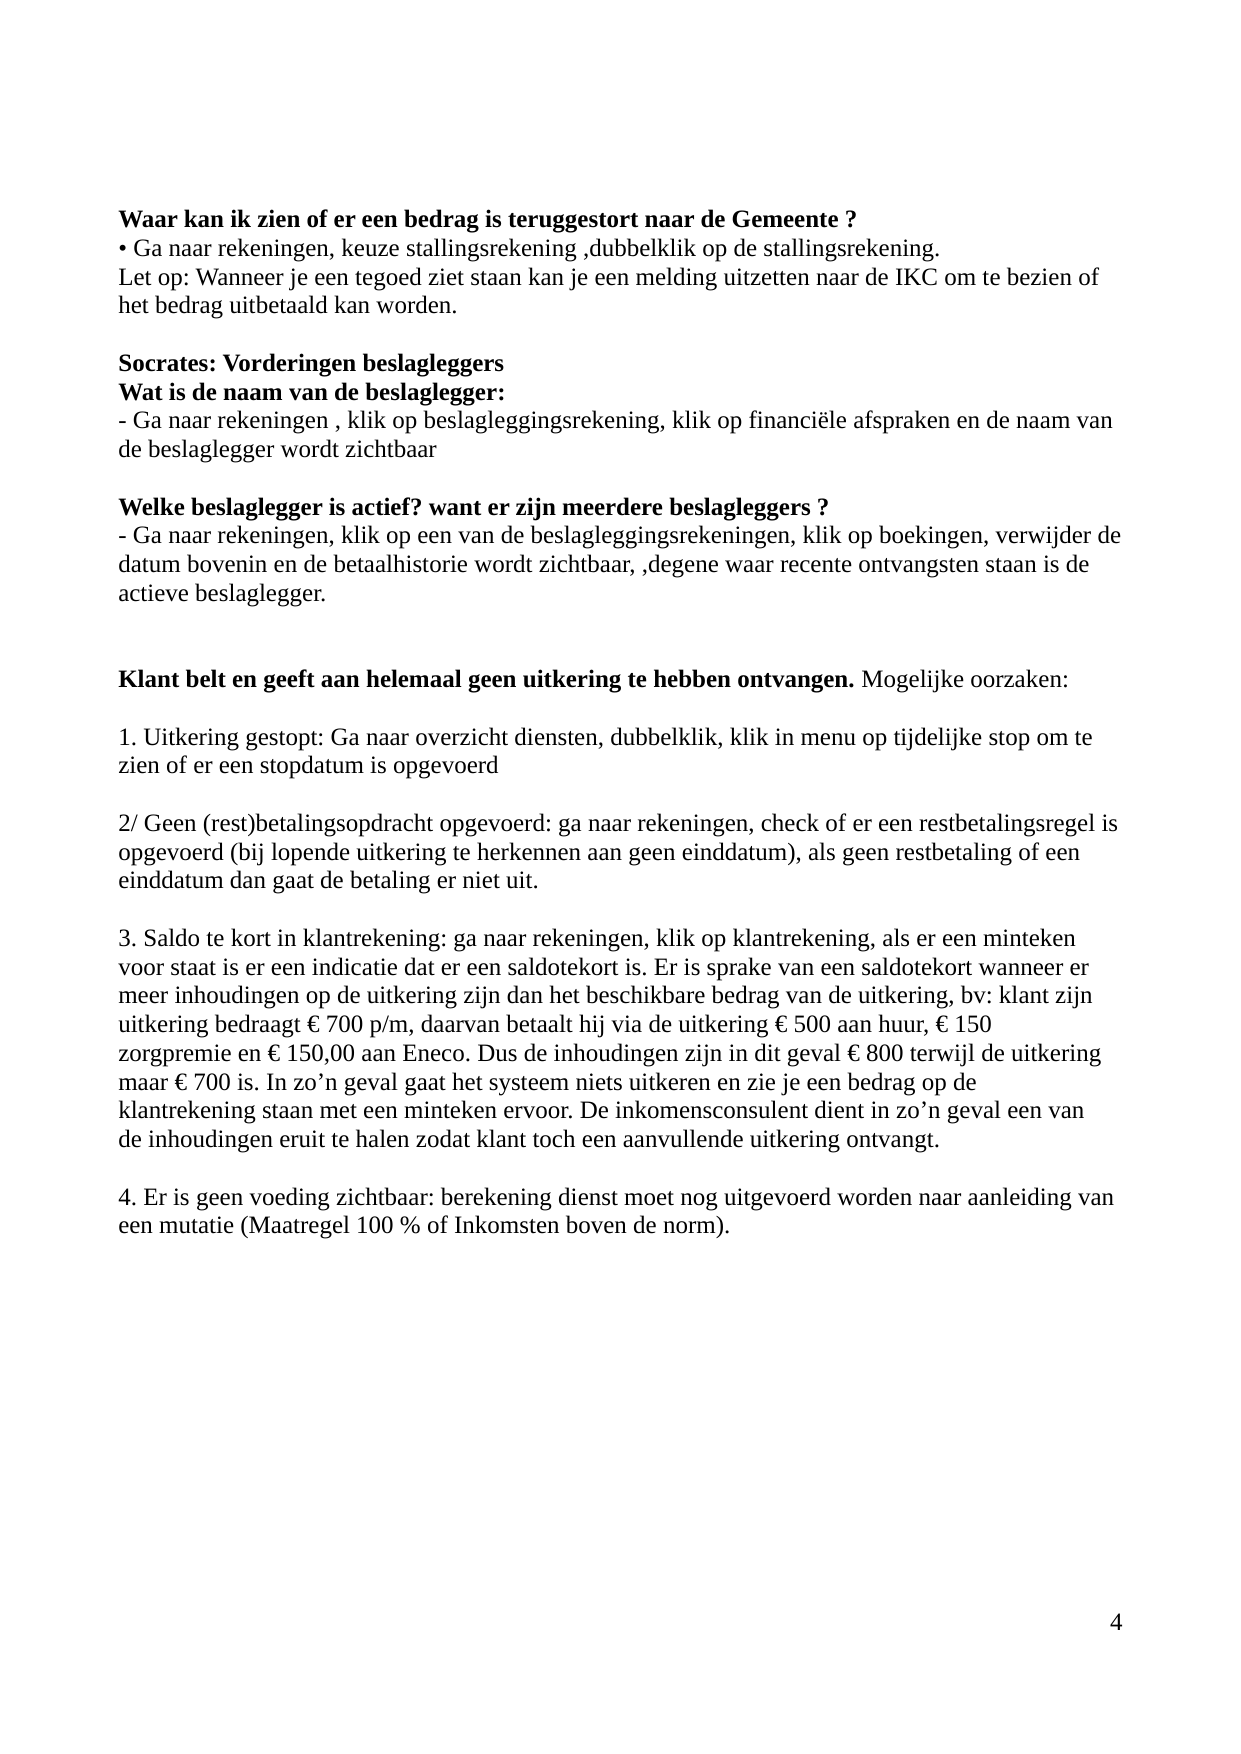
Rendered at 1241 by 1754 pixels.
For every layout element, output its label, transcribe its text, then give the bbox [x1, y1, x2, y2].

text opgevoerd (bij lopende uitkering te herkennen aan geen einddatum), als geen restbetaling of een [118, 837, 1122, 866]
text de inhoudingen eruit te halen zodat klant toch een aanvullende uitkering ontvangt. [118, 1124, 1122, 1153]
text klantrekening staan met een minteken ervoor. De inkomensconsulent dient in zo’n geval een van [118, 1096, 1122, 1124]
text uitkering bedraagt € 700 p/m, daarvan betaalt hij via de uitkering € 500 aan huur, € 150 [118, 1009, 1122, 1038]
text • Ga naar rekeningen, keuze stallingsrekening ,dubbelklik op de stallingsrekening. [118, 233, 1122, 262]
text meer inhoudingen op de uitkering zijn dan het beschikbare bedrag van de uitkering, bv: klant zijn [118, 981, 1122, 1009]
text Wat is de naam van de beslaglegger: [118, 377, 1122, 406]
text 4. Er is geen voeding zichtbaar: berekening dienst moet nog uitgevoerd worden naar aanleiding van een mutatie (Maatregel 100 % of Inkomsten boven de norm). [118, 1182, 1122, 1239]
text maar € 700 is. In zo’n geval gaat het systeem niets uitkeren en zie je een bedrag op de [118, 1067, 1122, 1096]
text einddatum dan gaat de betaling er niet uit. [118, 866, 1122, 894]
text Klant belt en geeft aan helemaal geen uitkering te hebben ontvangen. Mogelijke oorzaken: [118, 664, 1122, 693]
text Welke beslaglegger is actief? want er zijn meerdere beslagleggers ? [118, 492, 1122, 521]
text Let op: Wanneer je een tegoed ziet staan kan je een melding uitzetten naar de IKC om te bezien of het bedrag uitbetaald kan worden. [118, 262, 1122, 319]
text Waar kan ik zien of er een bedrag is teruggestort naar de Gemeente ? [118, 204, 1122, 233]
text Socrates: Vorderingen beslagleggers [118, 348, 1122, 377]
text - Ga naar rekeningen, klik op een van de beslagleggingsrekeningen, klik op boekingen, verwijder de datum bovenin en de betaalhistorie wordt zichtbaar, ,degene waar recente ontvangsten staan is de actieve beslaglegger. [118, 521, 1122, 607]
text 2/ Geen (rest)betalingsopdracht opgevoerd: ga naar rekeningen, check of er een restbetalingsregel is [118, 808, 1122, 837]
text 1. Uitkering gestopt: Ga naar overzicht diensten, dubbelklik, klik in menu op tijdelijke stop om te zien of er een stopdatum is opgevoerd [118, 722, 1122, 779]
text 3. Saldo te kort in klantrekening: ga naar rekeningen, klik op klantrekening, als er een minteken voor staat is er een indicatie dat er een saldotekort is. Er is sprake van een saldotekort wanneer er [118, 923, 1122, 981]
text - Ga naar rekeningen , klik op beslagleggingsrekening, klik op financiële afspraken en de naam van de beslaglegger wordt zichtbaar [118, 406, 1122, 463]
text zorgpremie en € 150,00 aan Eneco. Dus de inhoudingen zijn in dit geval € 800 terwijl de uitkering [118, 1038, 1122, 1067]
